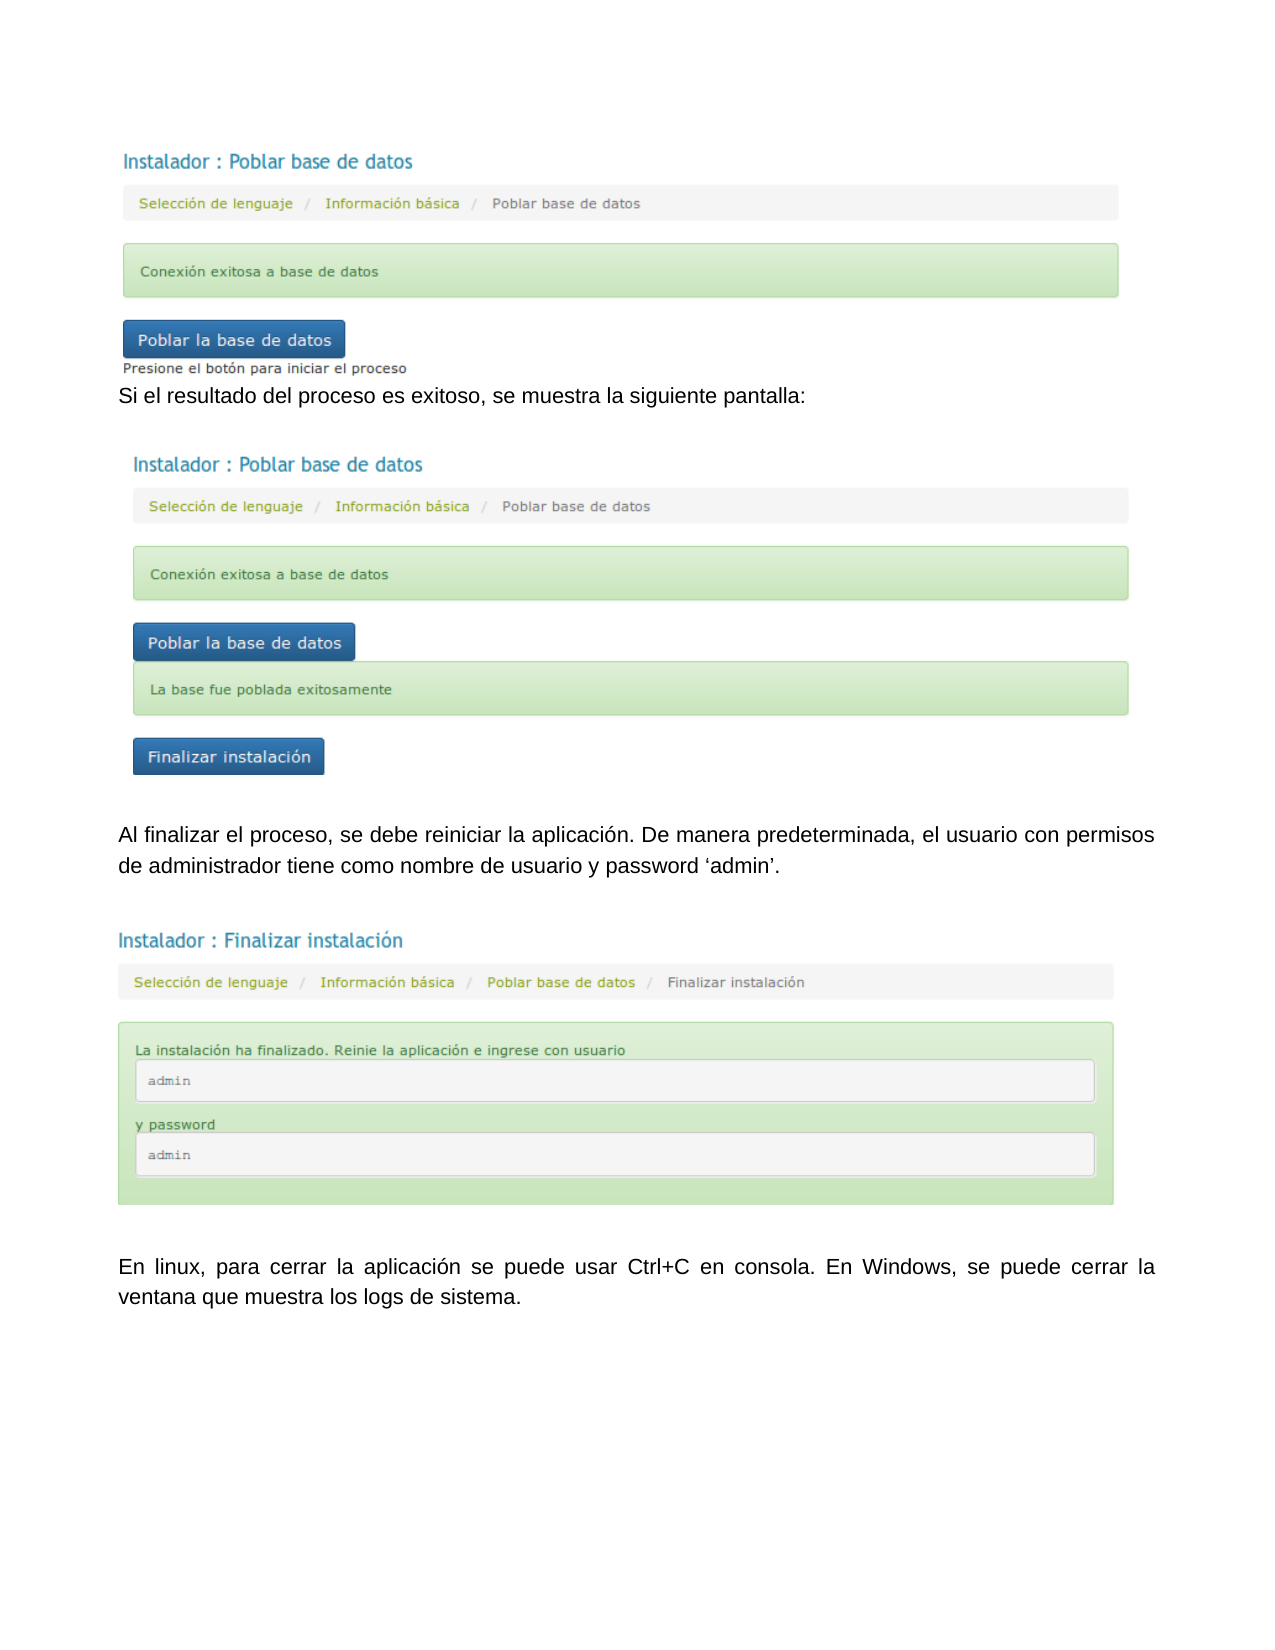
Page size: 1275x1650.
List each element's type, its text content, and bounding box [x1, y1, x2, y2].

text En linux, para cerrar la aplicación se puede usar Ctrl+C en consola. En Windows, se puede cerrar la ventana que muestra los logs de sistema. [118, 1254, 1157, 1309]
picture [133, 421, 1172, 775]
picture [118, 897, 1157, 1205]
picture [123, 118, 1162, 377]
text Si el resultado del proceso es exitoso, se muestra la siguiente pantalla: [118, 118, 1157, 408]
text Al finalizar el proceso, se debe reiniciar la aplicación. De manera predeterminada, el usuario con permisos de administrador tiene como nombre de usuario y password ‘admin’. [118, 822, 1157, 878]
